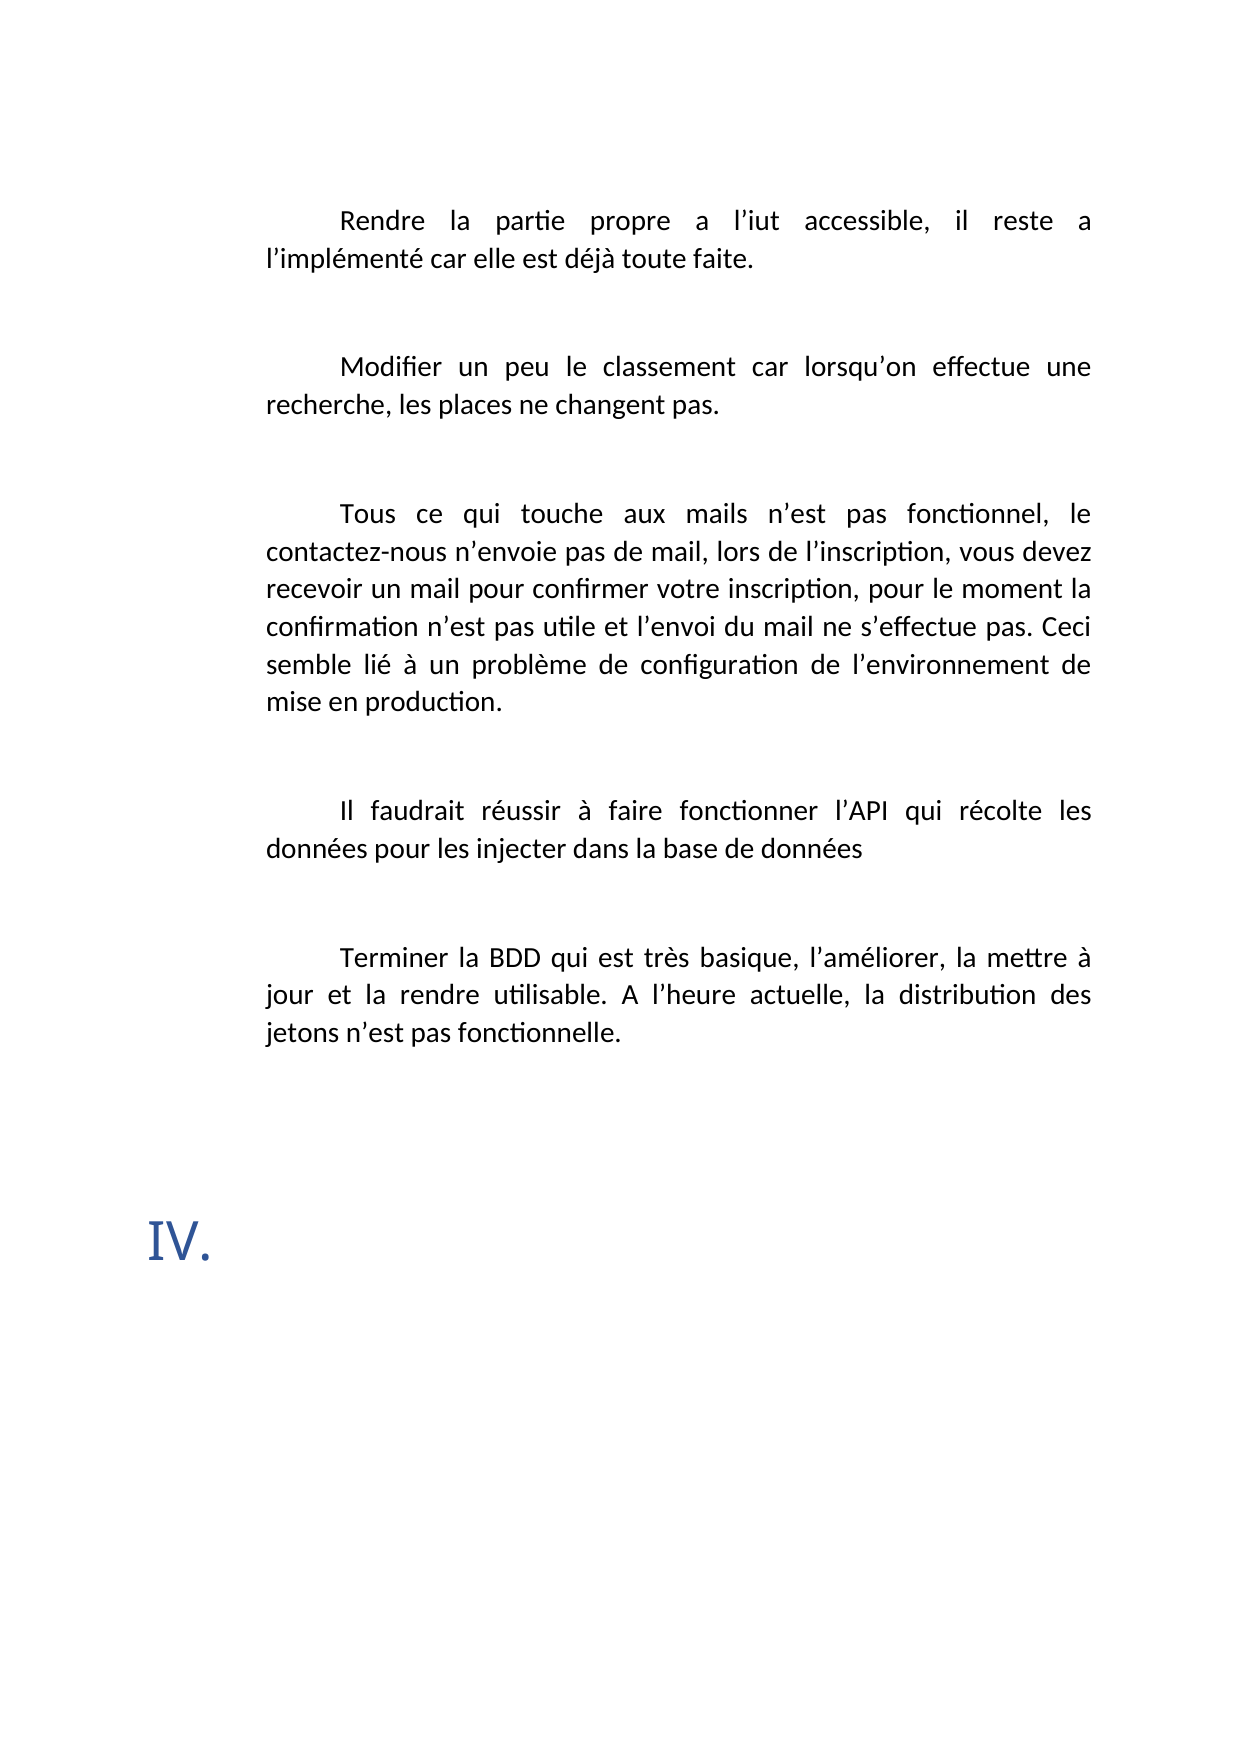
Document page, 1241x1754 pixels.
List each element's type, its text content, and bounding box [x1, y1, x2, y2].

text Tous ce qui touche aux mails n’est pas fonctionnel, le contactez-nous n’envoie pas de mail, lors de l’inscription, vous devez recevoir un mail pour confirmer votre inscription, pour le moment la confirmation n’est pas utile et l’envoi du mail ne s’effectue pas. Ceci semble lié à un problème de configuration de l’environnement de mise en production. [266, 495, 1093, 719]
text Terminer la BDD qui est très basique, l’améliorer, la mettre à jour et la rendre utilisable. A l’heure actuelle, la distribution des jetons n’est pas fonctionnelle. [266, 939, 1093, 1050]
text Modifier un peu le classement car lorsqu’on effectue une recherche, les places ne changent pas. [266, 348, 1093, 422]
text Il faudrait réussir à faire fonctionner l’API qui récolte les données pour les injecter dans la base de données [266, 792, 1093, 866]
text Rendre la partie propre a l’iut accessible, il reste a l’implémenté car elle est déjà toute faite. [266, 202, 1093, 275]
